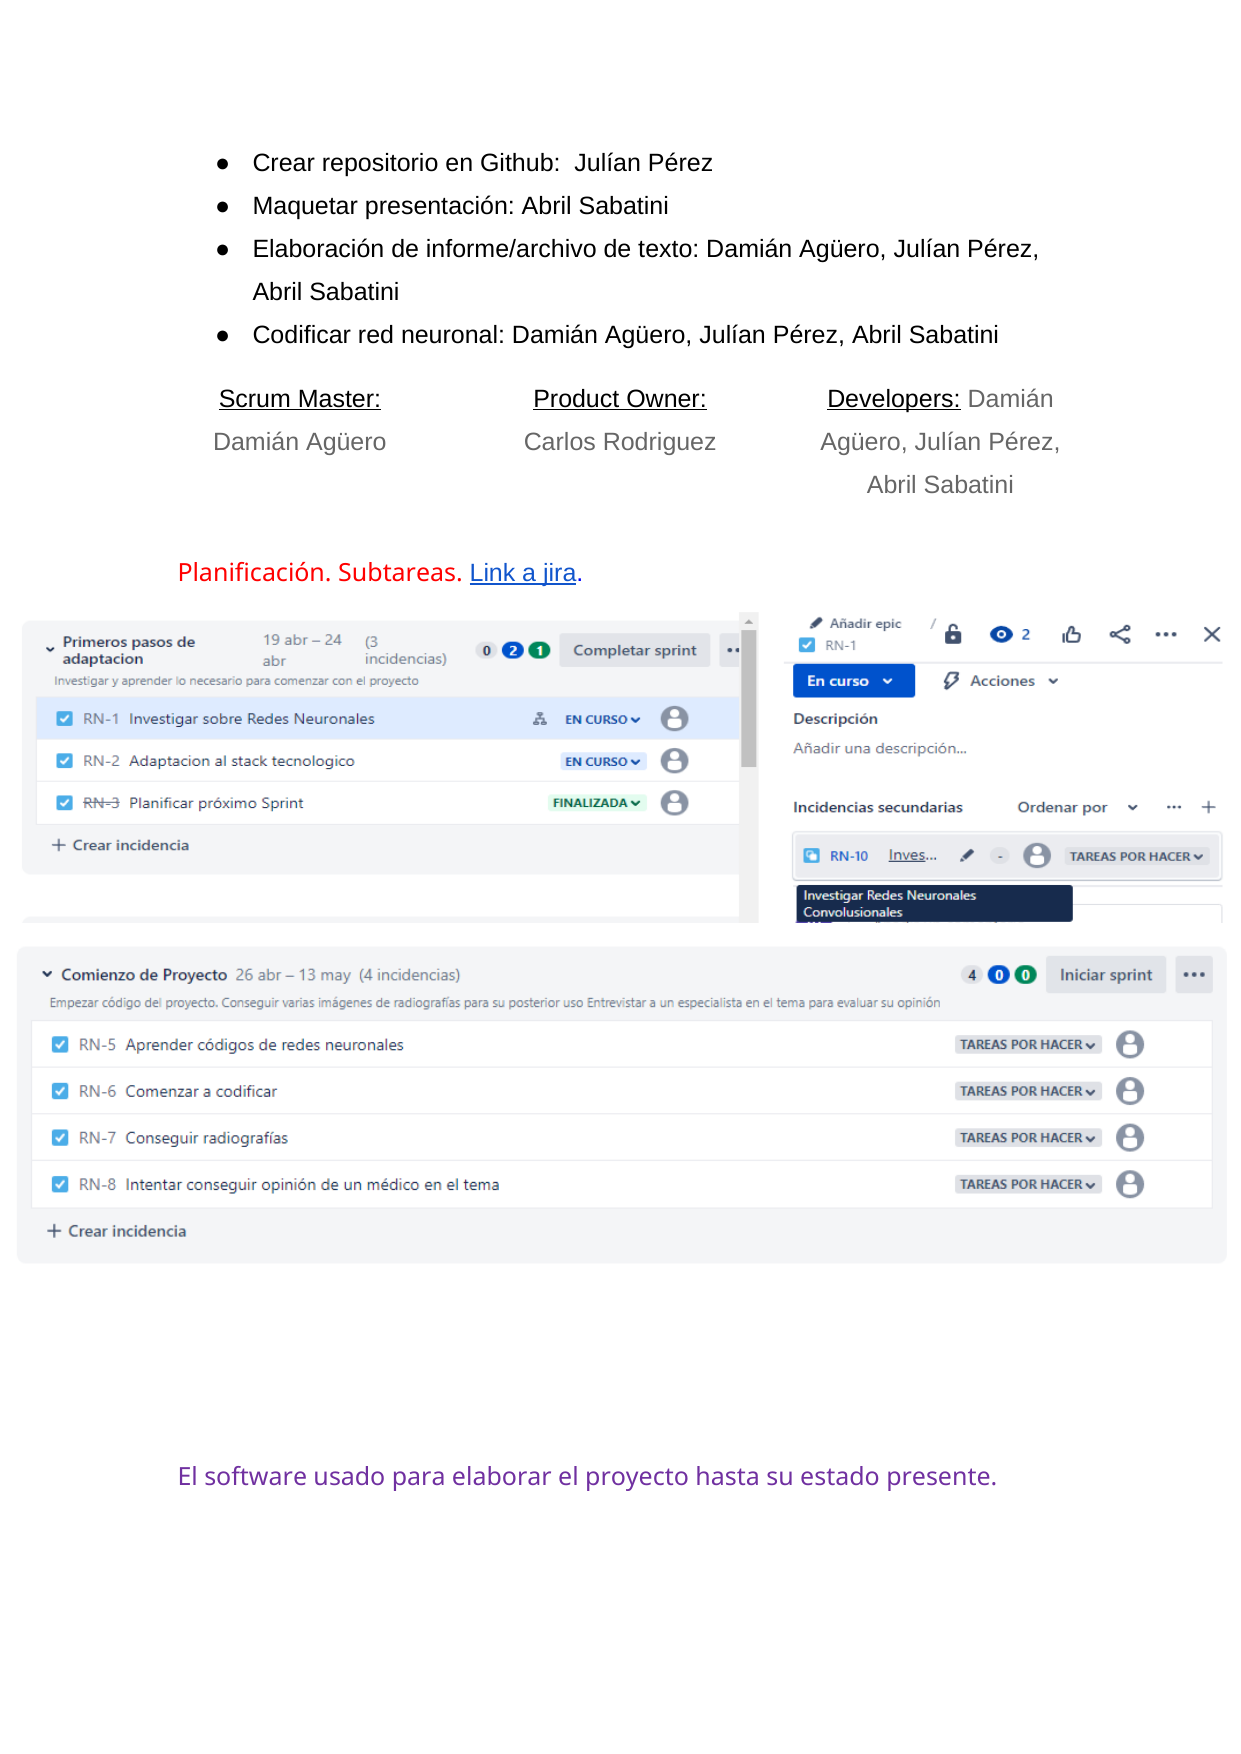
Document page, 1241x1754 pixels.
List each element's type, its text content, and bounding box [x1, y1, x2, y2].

list Elaboración de informe/archivo de texto: Damián Agüero, Julían Pérez, Abril Sabatini [215, 234, 1063, 306]
text Developers: Damián Agüero, Julían Pérez, Abril Sabatini [818, 384, 1063, 499]
picture [14, 608, 1226, 923]
text Product Owner: Carlos Rodriguez [497, 384, 743, 456]
list Crear repositorio en Github: Julían Pérez [215, 148, 1063, 176]
text Planificación. Subtareas. Link a jira. [177, 555, 1063, 589]
text El software usado para elaborar el proyecto hasta su estado presente. [177, 1458, 1063, 1492]
list Codificar red neuronal: Damián Agüero, Julían Pérez, Abril Sabatini [215, 320, 1063, 349]
text Scrum Master: Damián Agüero [177, 384, 422, 456]
list Maquetar presentación: Abril Sabatini [215, 191, 1063, 219]
picture [10, 936, 1241, 1274]
